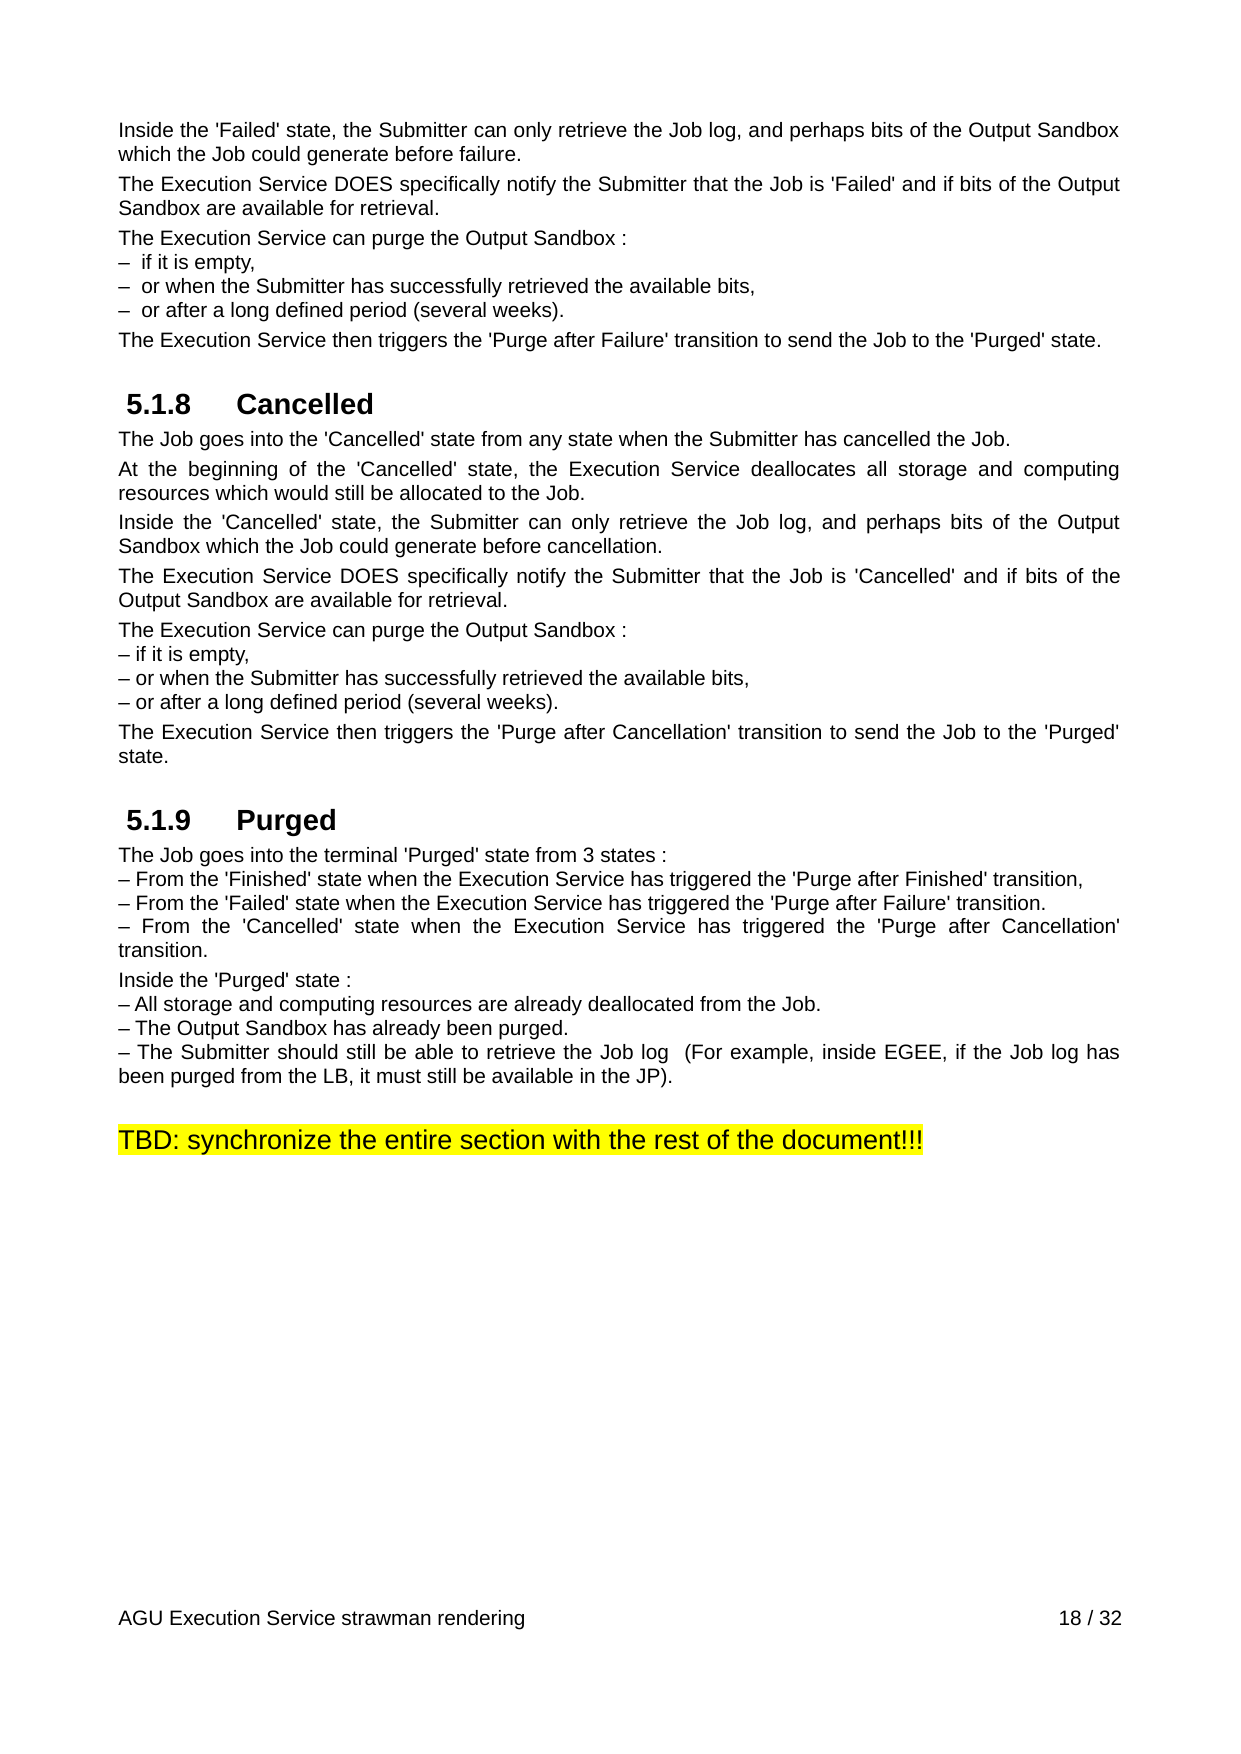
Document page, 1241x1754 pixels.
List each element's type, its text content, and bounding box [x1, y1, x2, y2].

text The Execution Service DOES specifically notify the Submitter that the Job is 'Cancelled' and if bits of the Output Sandbox are available for retrieval. [118, 564, 1122, 612]
text – or after a long defined period (several weeks). [118, 298, 1122, 322]
text TBD: synchronize the entire section with the rest of the document!!! [118, 1124, 1122, 1155]
text – From the 'Cancelled' state when the Execution Service has triggered the 'Purge after Cancellation' transition. [118, 914, 1122, 962]
text – or when the Submitter has successfully retrieved the available bits, [118, 274, 1122, 298]
text – if it is empty, [118, 250, 1122, 274]
text – The Output Sandbox has already been purged. [118, 1016, 1122, 1040]
text – All storage and computing resources are already deallocated from the Job. [118, 992, 1122, 1016]
text – if it is empty, [118, 642, 1122, 666]
text The Execution Service can purge the Output Sandbox : [118, 226, 1122, 250]
text Inside the 'Failed' state, the Submitter can only retrieve the Job log, and perhaps bits of the Output Sandbox which the Job could generate before failure. [118, 118, 1122, 166]
text Inside the 'Purged' state : [118, 968, 1122, 992]
text – From the 'Failed' state when the Execution Service has triggered the 'Purge after Failure' transition. [118, 890, 1122, 914]
text The Execution Service DOES specifically notify the Submitter that the Job is 'Failed' and if bits of the Output Sandbox are available for retrieval. [118, 172, 1122, 220]
text – From the 'Finished' state when the Execution Service has triggered the 'Purge after Finished' transition, [118, 866, 1122, 890]
subtitle Cancelled [118, 387, 1122, 421]
text Inside the 'Cancelled' state, the Submitter can only retrieve the Job log, and perhaps bits of the Output Sandbox which the Job could generate before cancellation. [118, 510, 1122, 558]
subtitle Purged [118, 803, 1122, 837]
text – or after a long defined period (several weeks). [118, 690, 1122, 714]
text The Job goes into the 'Cancelled' state from any state when the Submitter has cancelled the Job. [118, 426, 1122, 450]
text – or when the Submitter has successfully retrieved the available bits, [118, 666, 1122, 690]
text The Execution Service can purge the Output Sandbox : [118, 618, 1122, 642]
text The Execution Service then triggers the 'Purge after Cancellation' transition to send the Job to the 'Purged' state. [118, 720, 1122, 768]
text At the beginning of the 'Cancelled' state, the Execution Service deallocates all storage and computing resources which would still be allocated to the Job. [118, 456, 1122, 504]
text The Job goes into the terminal 'Purged' state from 3 states : [118, 842, 1122, 866]
text – The Submitter should still be able to retrieve the Job log (For example, inside EGEE, if the Job log has been purged from the LB, it must still be available in the JP). [118, 1040, 1122, 1088]
text The Execution Service then triggers the 'Purge after Failure' transition to send the Job to the 'Purged' state. [118, 328, 1122, 352]
